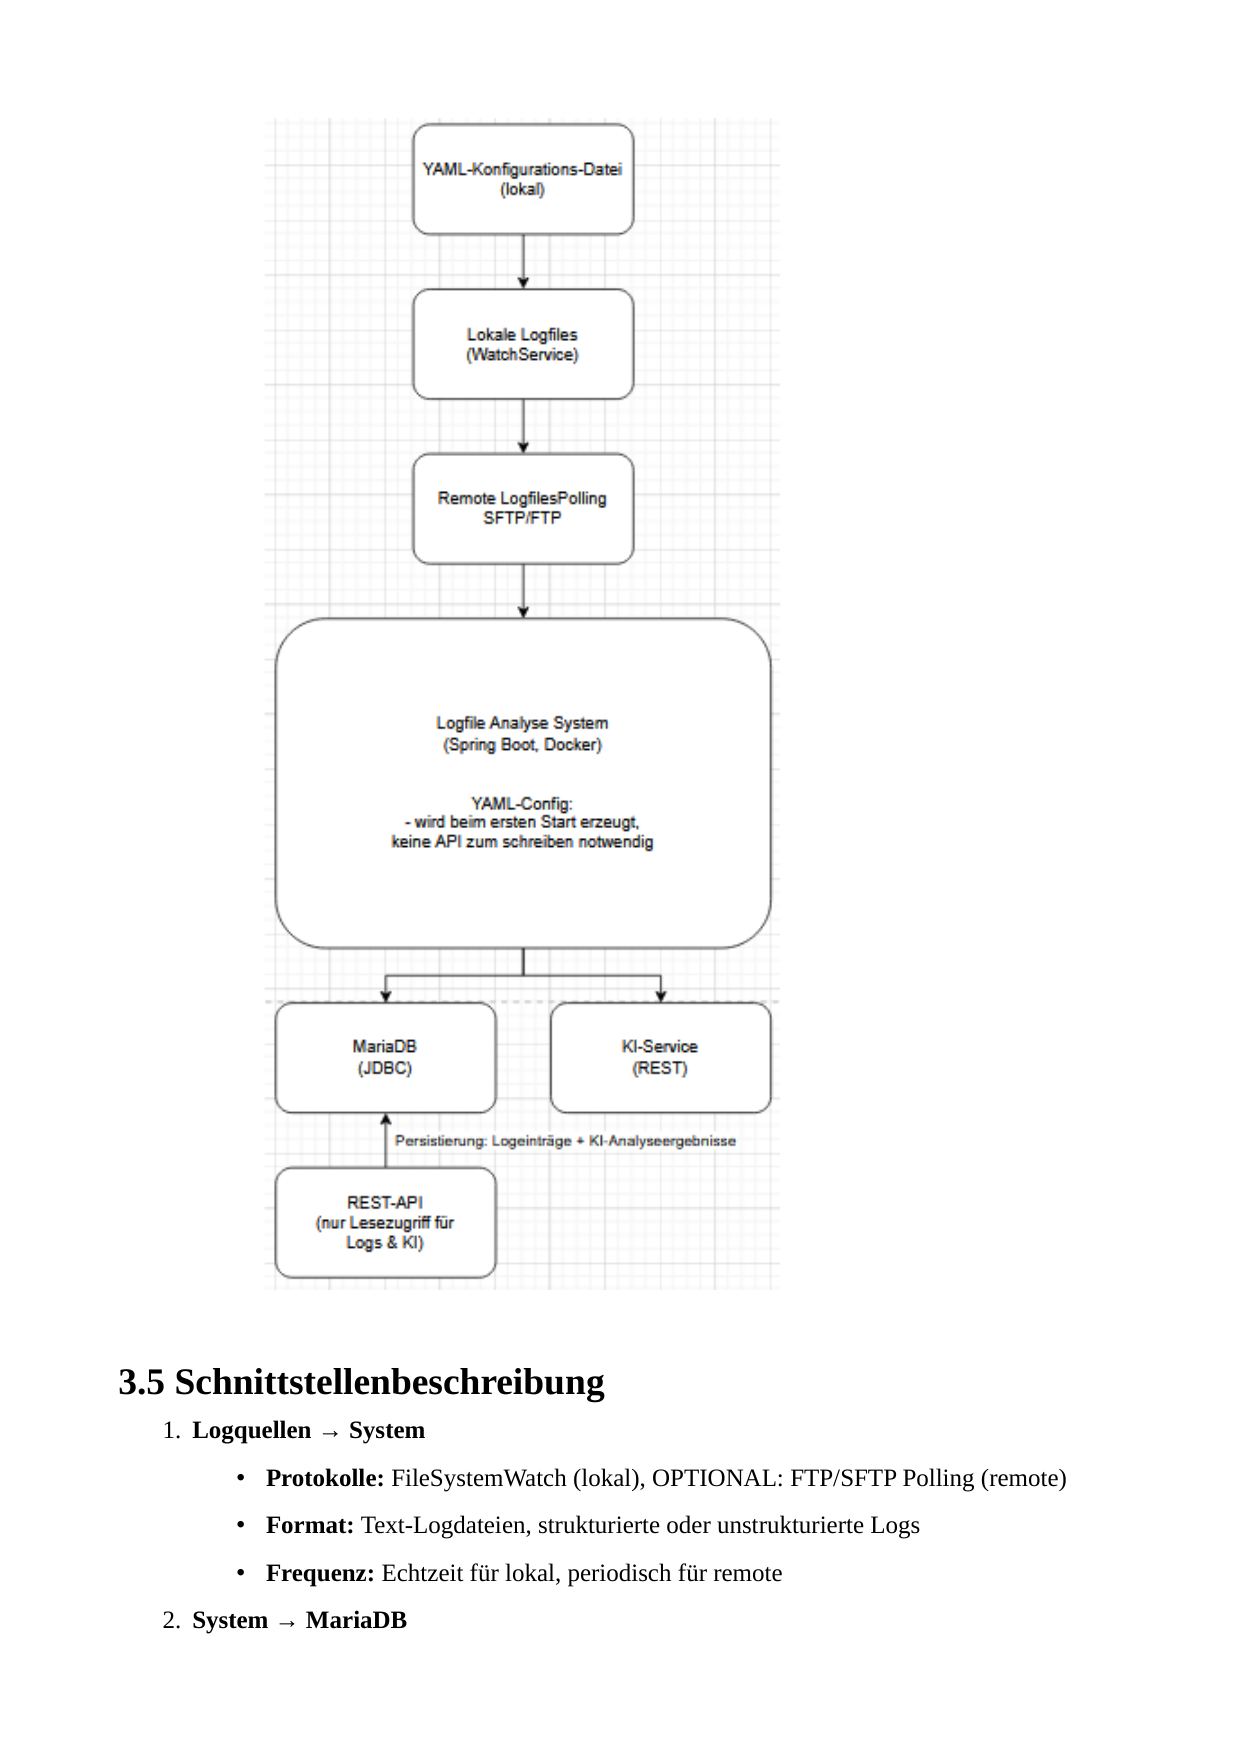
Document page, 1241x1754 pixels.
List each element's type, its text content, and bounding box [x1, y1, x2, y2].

list Frequenz: Echtzeit für lokal, periodisch für remote [236, 1558, 1122, 1587]
picture [264, 118, 781, 1290]
list Format: Text-Logdateien, strukturierte oder unstrukturierte Logs [236, 1510, 1122, 1539]
list Logquellen → System [162, 1415, 1122, 1444]
list Protokolle: FileSystemWatch (lokal), OPTIONAL: FTP/SFTP Polling (remote) [236, 1463, 1122, 1491]
list System → MariaDB [162, 1605, 1122, 1634]
subtitle 3.5 Schnittstellenbeschreibung [118, 1359, 1122, 1402]
